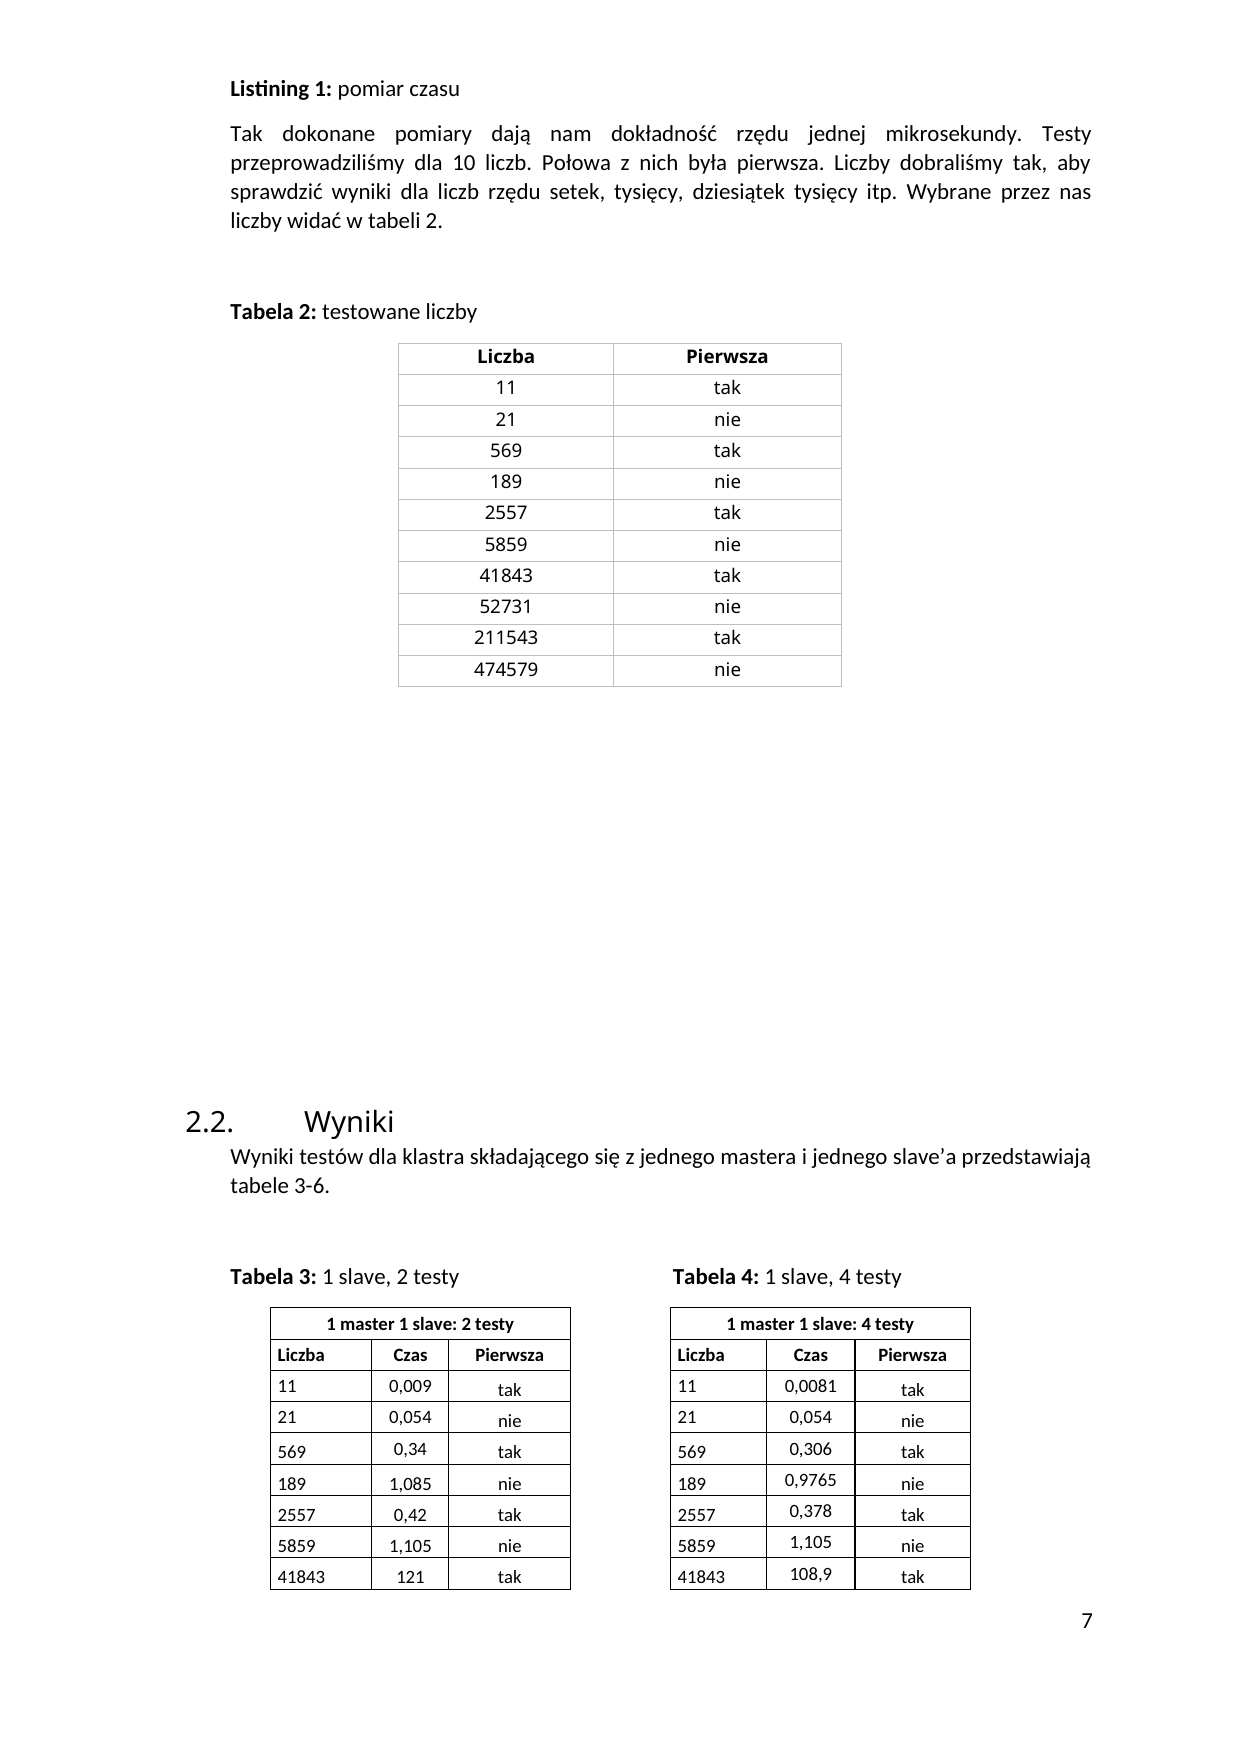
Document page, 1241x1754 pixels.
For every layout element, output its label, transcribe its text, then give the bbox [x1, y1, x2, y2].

table_cell 41843 [671, 1558, 766, 1588]
table_cell tak [449, 1433, 570, 1463]
table_cell Liczba [671, 1340, 766, 1370]
table_cell 0,054 [372, 1402, 448, 1432]
table_cell 1,105 [767, 1527, 854, 1557]
table_cell 0,054 [767, 1402, 854, 1432]
table_cell tak [614, 562, 841, 592]
table_cell [571, 1339, 670, 1370]
table_cell 121 [372, 1558, 448, 1588]
table_cell 0,378 [767, 1496, 854, 1526]
table_cell [571, 1495, 670, 1526]
table_cell 2557 [671, 1496, 766, 1526]
table_cell Czas [767, 1340, 854, 1370]
table_header 1 master 1 slave: 2 testy [271, 1308, 570, 1338]
table_cell [571, 1401, 670, 1432]
table_cell nie [614, 531, 841, 561]
table_cell tak [449, 1496, 570, 1526]
table_cell 0,42 [372, 1496, 448, 1526]
table_cell [571, 1557, 670, 1588]
table_cell 21 [671, 1402, 766, 1432]
table_cell Czas [372, 1340, 448, 1370]
table_cell [571, 1370, 670, 1401]
table_cell nie [614, 594, 841, 624]
table_cell 189 [671, 1465, 766, 1495]
table_cell nie [449, 1527, 570, 1557]
table_cell 1,085 [372, 1465, 448, 1495]
table_cell 569 [671, 1433, 766, 1463]
table_header [571, 1307, 670, 1338]
table_cell 41843 [399, 562, 613, 592]
table_cell tak [449, 1371, 570, 1401]
table_cell 11 [399, 375, 613, 405]
table_cell tak [449, 1558, 570, 1588]
table_cell nie [856, 1465, 970, 1495]
table_cell Pierwsza [449, 1340, 570, 1370]
table_cell 2557 [271, 1496, 371, 1526]
table_cell tak [856, 1558, 970, 1588]
table_cell [571, 1432, 670, 1463]
table_cell 0,009 [372, 1371, 448, 1401]
table_cell 474579 [399, 656, 613, 686]
table_cell tak [856, 1496, 970, 1526]
table_cell 211543 [399, 625, 613, 655]
table_cell tak [856, 1433, 970, 1463]
table_cell 1,105 [372, 1527, 448, 1557]
table_cell Pierwsza [856, 1340, 970, 1370]
table_cell 52731 [399, 594, 613, 624]
table_header Pierwsza [614, 344, 841, 374]
text Tabela 2: testowane liczby [230, 297, 1093, 325]
table_cell 0,0081 [767, 1371, 854, 1401]
text Tak dokonane pomiary dają nam dokładność rzędu jednej mikrosekundy. Testy przeprowadziliśmy dla 10 liczb. Połowa z nich była pierwsza. Liczby dobraliśmy tak, aby sprawdzić wyniki dla liczb rzędu setek, tysięcy, dziesiątek tysięcy itp. Wybrane przez nas liczby widać w tabeli 2. [230, 119, 1093, 234]
table_cell [571, 1526, 670, 1557]
table_cell nie [449, 1402, 570, 1432]
table_cell 5859 [271, 1527, 371, 1557]
table_cell tak [614, 500, 841, 530]
table_cell 0,34 [372, 1433, 448, 1463]
table_cell nie [614, 469, 841, 499]
table_cell 2557 [399, 500, 613, 530]
table_cell nie [449, 1465, 570, 1495]
table_cell tak [614, 625, 841, 655]
table_cell 0,306 [767, 1433, 854, 1463]
table_cell 0,9765 [767, 1465, 854, 1495]
table_cell 11 [271, 1371, 371, 1401]
table_cell 41843 [271, 1558, 371, 1588]
table_cell 108,9 [767, 1558, 854, 1588]
list Wyniki [185, 1101, 1093, 1141]
table_cell nie [614, 406, 841, 436]
table_cell 21 [271, 1402, 371, 1432]
table_cell tak [614, 375, 841, 405]
table_cell 5859 [399, 531, 613, 561]
table_cell 21 [399, 406, 613, 436]
table_header Liczba [399, 344, 613, 374]
table_cell nie [856, 1527, 970, 1557]
table_cell tak [856, 1371, 970, 1401]
table_cell 569 [271, 1433, 371, 1463]
table_cell 569 [399, 437, 613, 467]
table_cell 189 [399, 469, 613, 499]
table_cell 189 [271, 1465, 371, 1495]
text Tabela 3: 1 slave, 2 testy Tabela 4: 1 slave, 4 testy [230, 1262, 1093, 1290]
table_cell 5859 [671, 1527, 766, 1557]
table_cell [571, 1464, 670, 1495]
table_cell nie [614, 656, 841, 686]
text Listining 1: pomiar czasu [194, 74, 1093, 102]
table_cell 11 [671, 1371, 766, 1401]
table_header 1 master 1 slave: 4 testy [671, 1308, 970, 1338]
table_cell nie [856, 1402, 970, 1432]
table_cell tak [614, 437, 841, 467]
table_cell Liczba [271, 1340, 371, 1370]
text Wyniki testów dla klastra składającego się z jednego mastera i jednego slave’a przedstawiają tabele 3-6. [230, 1142, 1093, 1199]
